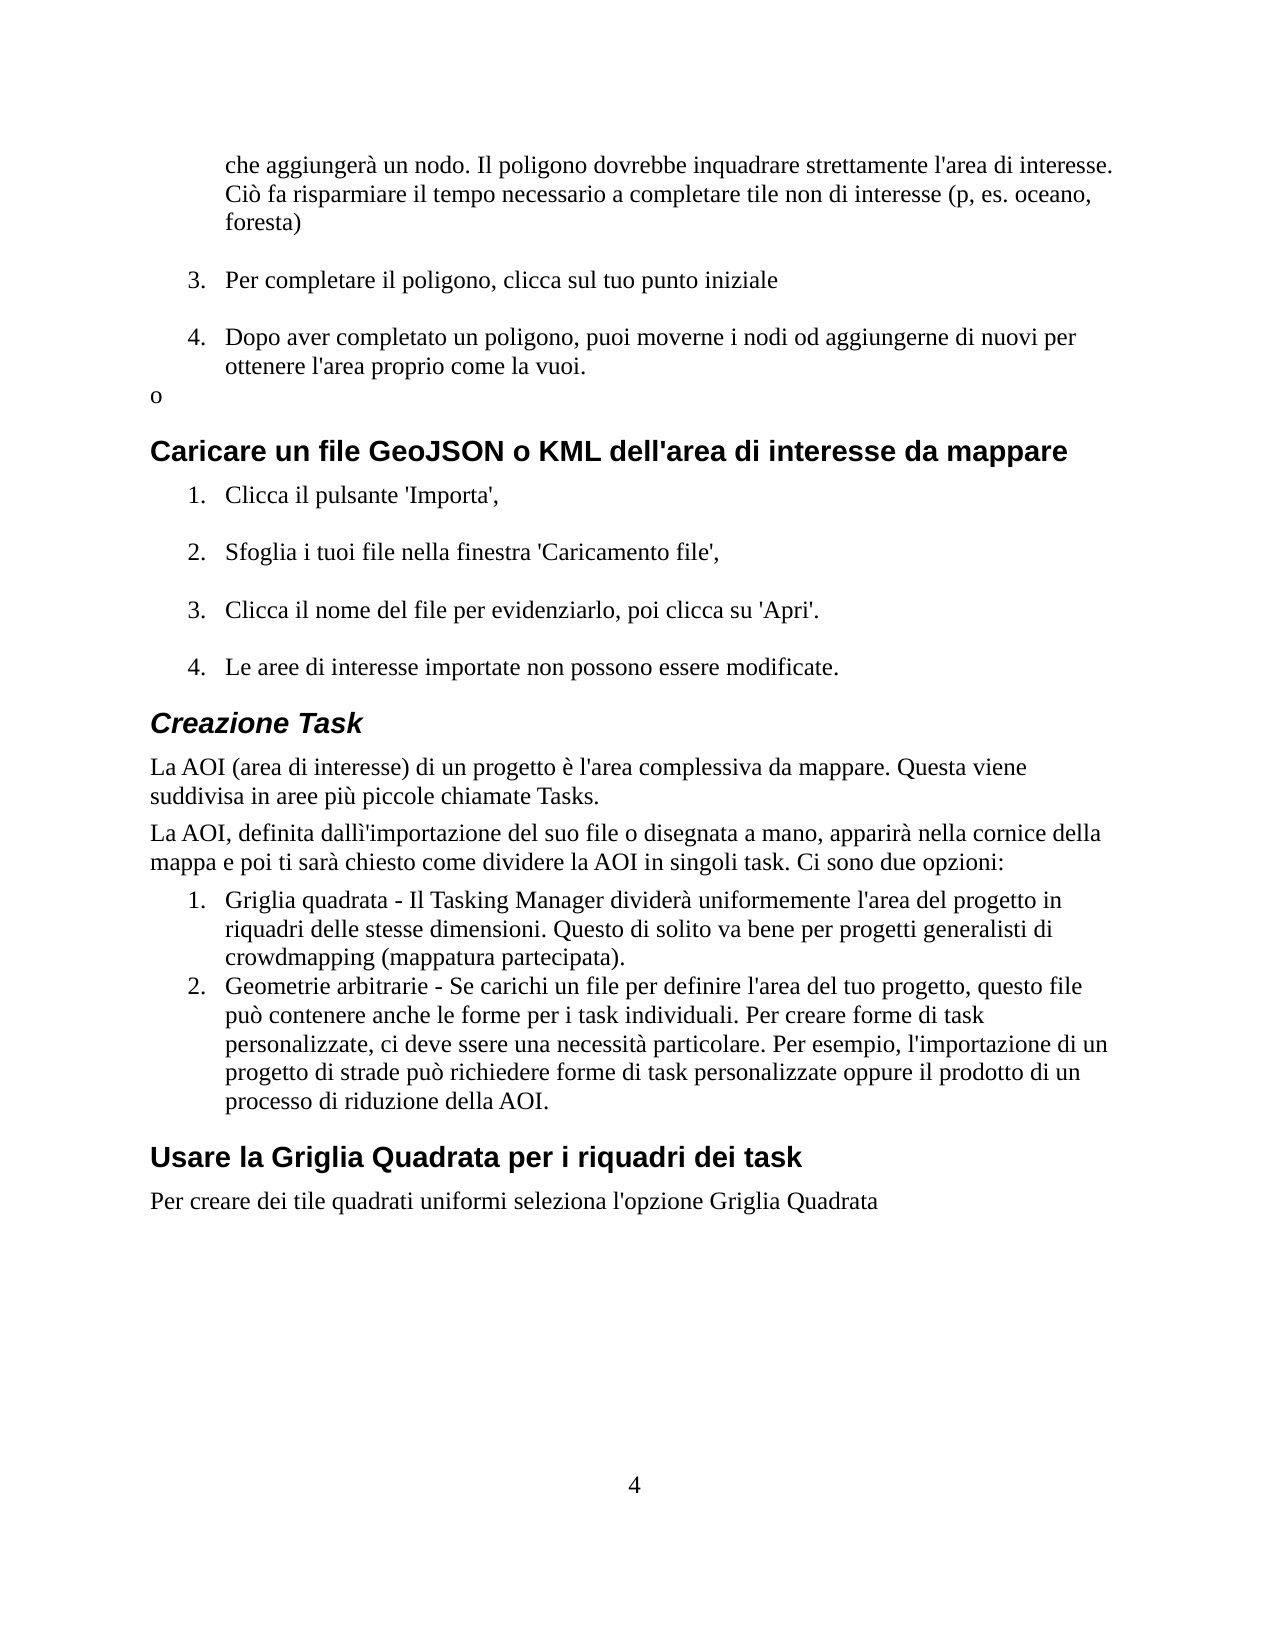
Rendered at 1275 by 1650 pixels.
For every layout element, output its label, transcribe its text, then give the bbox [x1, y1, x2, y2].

text o [150, 380, 1125, 409]
list Griglia quadrata - Il Tasking Manager dividerà uniformemente l'area del progetto in riquadri delle stesse dimensioni. Questo di solito va bene per progetti generalisti di crowdmapping (mappatura partecipata). [187, 885, 1125, 971]
subtitle Creazione Task [150, 706, 1125, 739]
list Clicca il nome del file per evidenziarlo, poi clicca su 'Apri'. [187, 595, 1125, 652]
text La AOI (area di interesse) di un progetto è l'area complessiva da mappare. Questa viene suddivisa in aree più piccole chiamate Tasks. [150, 752, 1125, 809]
list che aggiungerà un nodo. Il poligono dovrebbe inquadrare strettamente l'area di interesse. Ciò fa risparmiare il tempo necessario a completare tile non di interesse (p, es. oceano, foresta) [187, 150, 1125, 265]
subtitle Usare la Griglia Quadrata per i riquadri dei task [150, 1140, 1125, 1173]
list Sfoglia i tuoi file nella finestra 'Caricamento file', [187, 537, 1125, 595]
list Clicca il pulsante 'Importa', [187, 480, 1125, 537]
text La AOI, definita dallì'importazione del suo file o disegnata a mano, apparirà nella cornice della mappa e poi ti sarà chiesto come dividere la AOI in singoli task. Ci sono due opzioni: [150, 818, 1125, 876]
subtitle Caricare un file GeoJSON o KML dell'area di interesse da mappare [150, 434, 1125, 467]
list Per completare il poligono, clicca sul tuo punto iniziale [187, 265, 1125, 322]
list Le aree di interesse importate non possono essere modificate. [187, 652, 1125, 681]
list Dopo aver completato un poligono, puoi moverne i nodi od aggiungerne di nuovi per ottenere l'area proprio come la vuoi. [187, 322, 1125, 380]
list Geometrie arbitrarie - Se carichi un file per definire l'area del tuo progetto, questo file può contenere anche le forme per i task individuali. Per creare forme di task personalizzate, ci deve ssere una necessità particolare. Per esempio, l'importazione di un progetto di strade può richiedere forme di task personalizzate oppure il prodotto di un processo di riduzione della AOI. [187, 971, 1125, 1115]
text Per creare dei tile quadrati uniformi seleziona l'opzione Griglia Quadrata [150, 1186, 1125, 1215]
